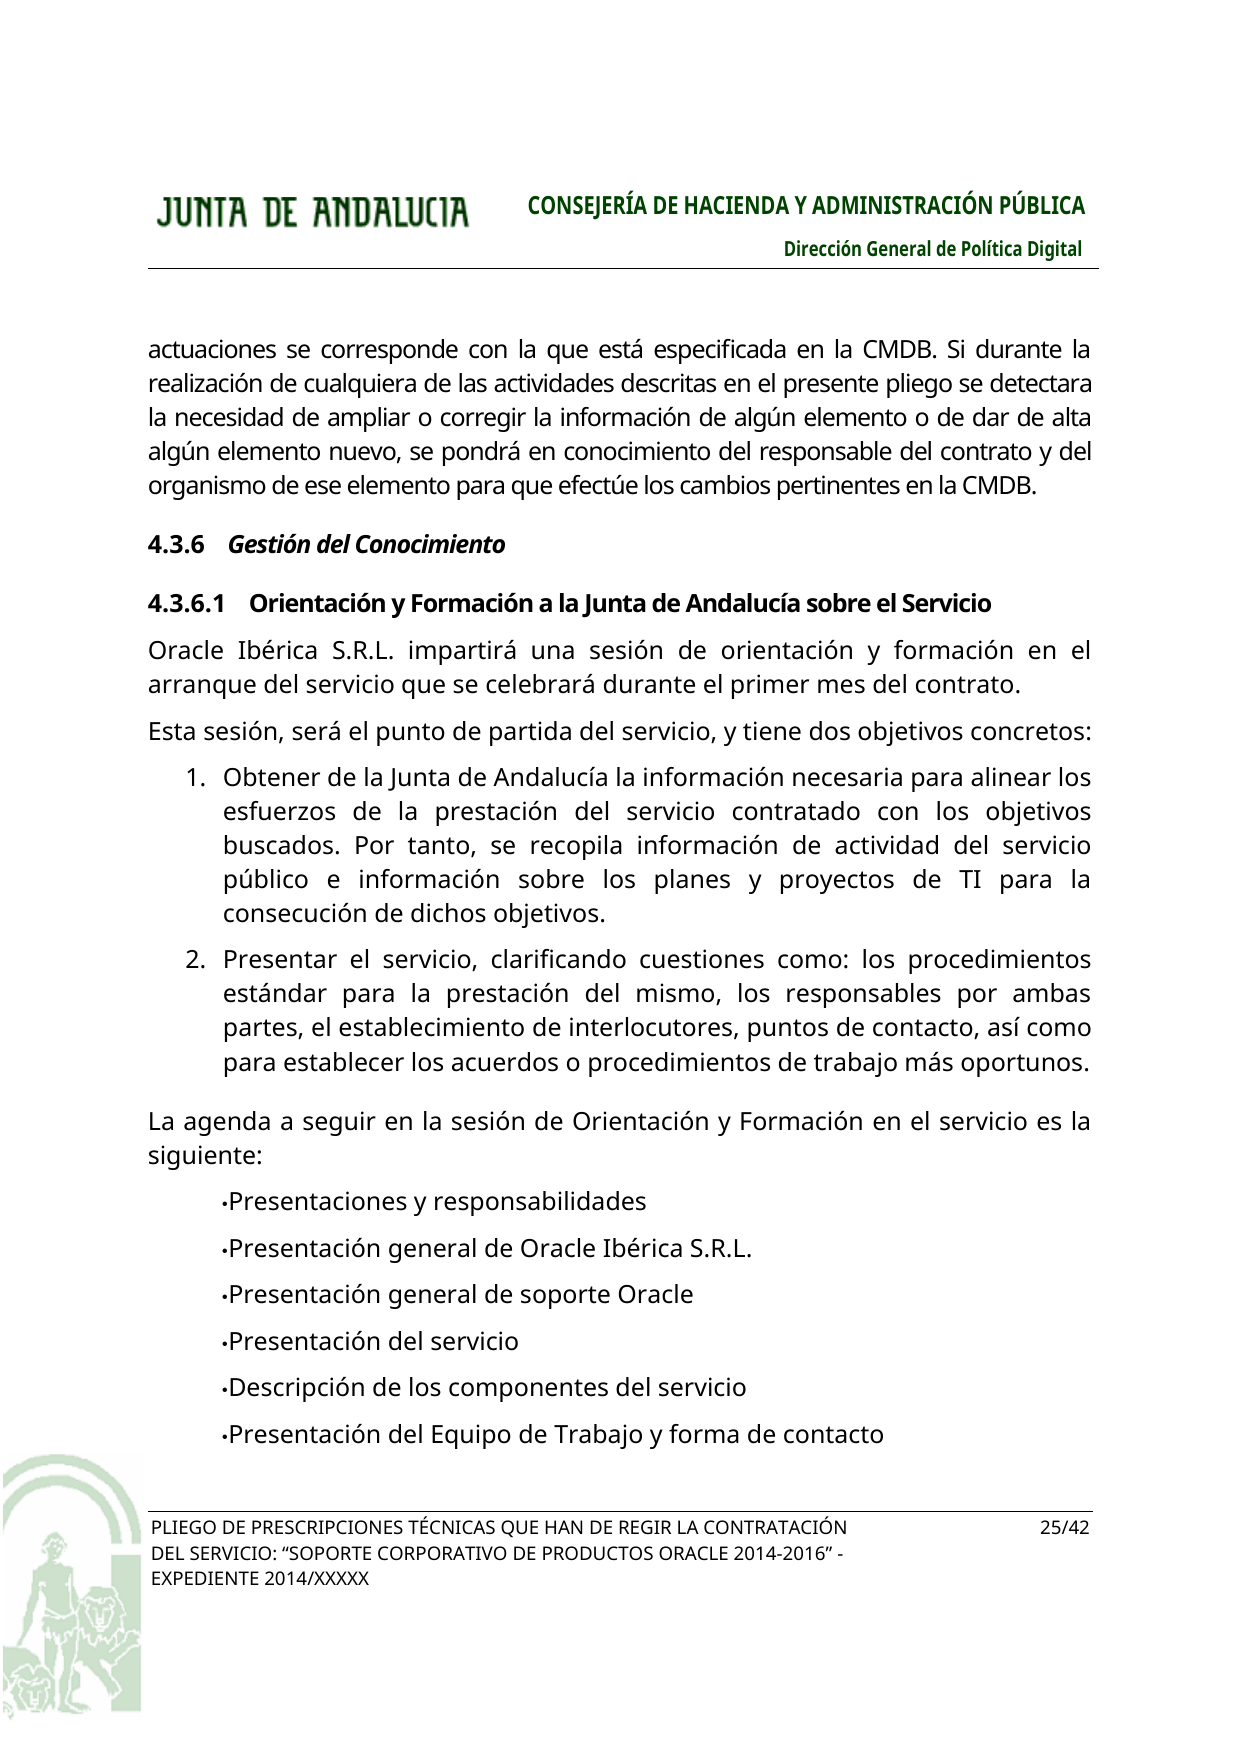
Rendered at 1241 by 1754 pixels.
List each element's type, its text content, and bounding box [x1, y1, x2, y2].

text Oracle Ibérica S.R.L. impartirá una sesión de orientación y formación en el arranque del servicio que se celebrará durante el primer mes del contrato. [148, 633, 1093, 701]
subtitle Gestión del Conocimiento [148, 527, 1093, 561]
list Descripción de los componentes del servicio [221, 1370, 1093, 1404]
list Presentación general de Oracle Ibérica S.R.L. [221, 1230, 1093, 1264]
text Esta sesión, será el punto de partida del servicio, y tiene dos objetivos concretos: [148, 713, 1093, 747]
picture [2, 1454, 144, 1722]
list Presentar el servicio, clarificando cuestiones como: los procedimientos estándar para la prestación del mismo, los responsables por ambas partes, el establecimiento de interlocutores, puntos de contacto, así como para establecer los acuerdos o procedimientos de trabajo más oportunos. [185, 942, 1093, 1078]
list Presentación del Equipo de Trabajo y forma de contacto [221, 1417, 1093, 1451]
text actuaciones se corresponde con la que está especificada en la CMDB. Si durante la realización de cualquiera de las actividades descritas en el presente pliego se detectara la necesidad de ampliar o corregir la información de algún elemento o de dar de alta algún elemento nuevo, se pondrá en conocimiento del responsable del contrato y del organismo de ese elemento para que efectúe los cambios pertinentes en la CMDB. [148, 332, 1093, 502]
list Obtener de la Junta de Andalucía la información necesaria para alinear los esfuerzos de la prestación del servicio contratado con los objetivos buscados. Por tanto, se recopila información de actividad del servicio público e información sobre los planes y proyectos de TI para la consecución de dichos objetivos. [185, 760, 1093, 930]
list Presentaciones y responsabilidades [221, 1184, 1093, 1218]
subtitle Orientación y Formación a la Junta de Andalucía sobre el Servicio [148, 586, 1093, 620]
list Presentación general de soporte Oracle [221, 1277, 1093, 1311]
picture [156, 197, 471, 229]
text La agenda a seguir en la sesión de Orientación y Formación en el servicio es la siguiente: [148, 1103, 1093, 1171]
list Presentación del servicio [221, 1323, 1093, 1358]
